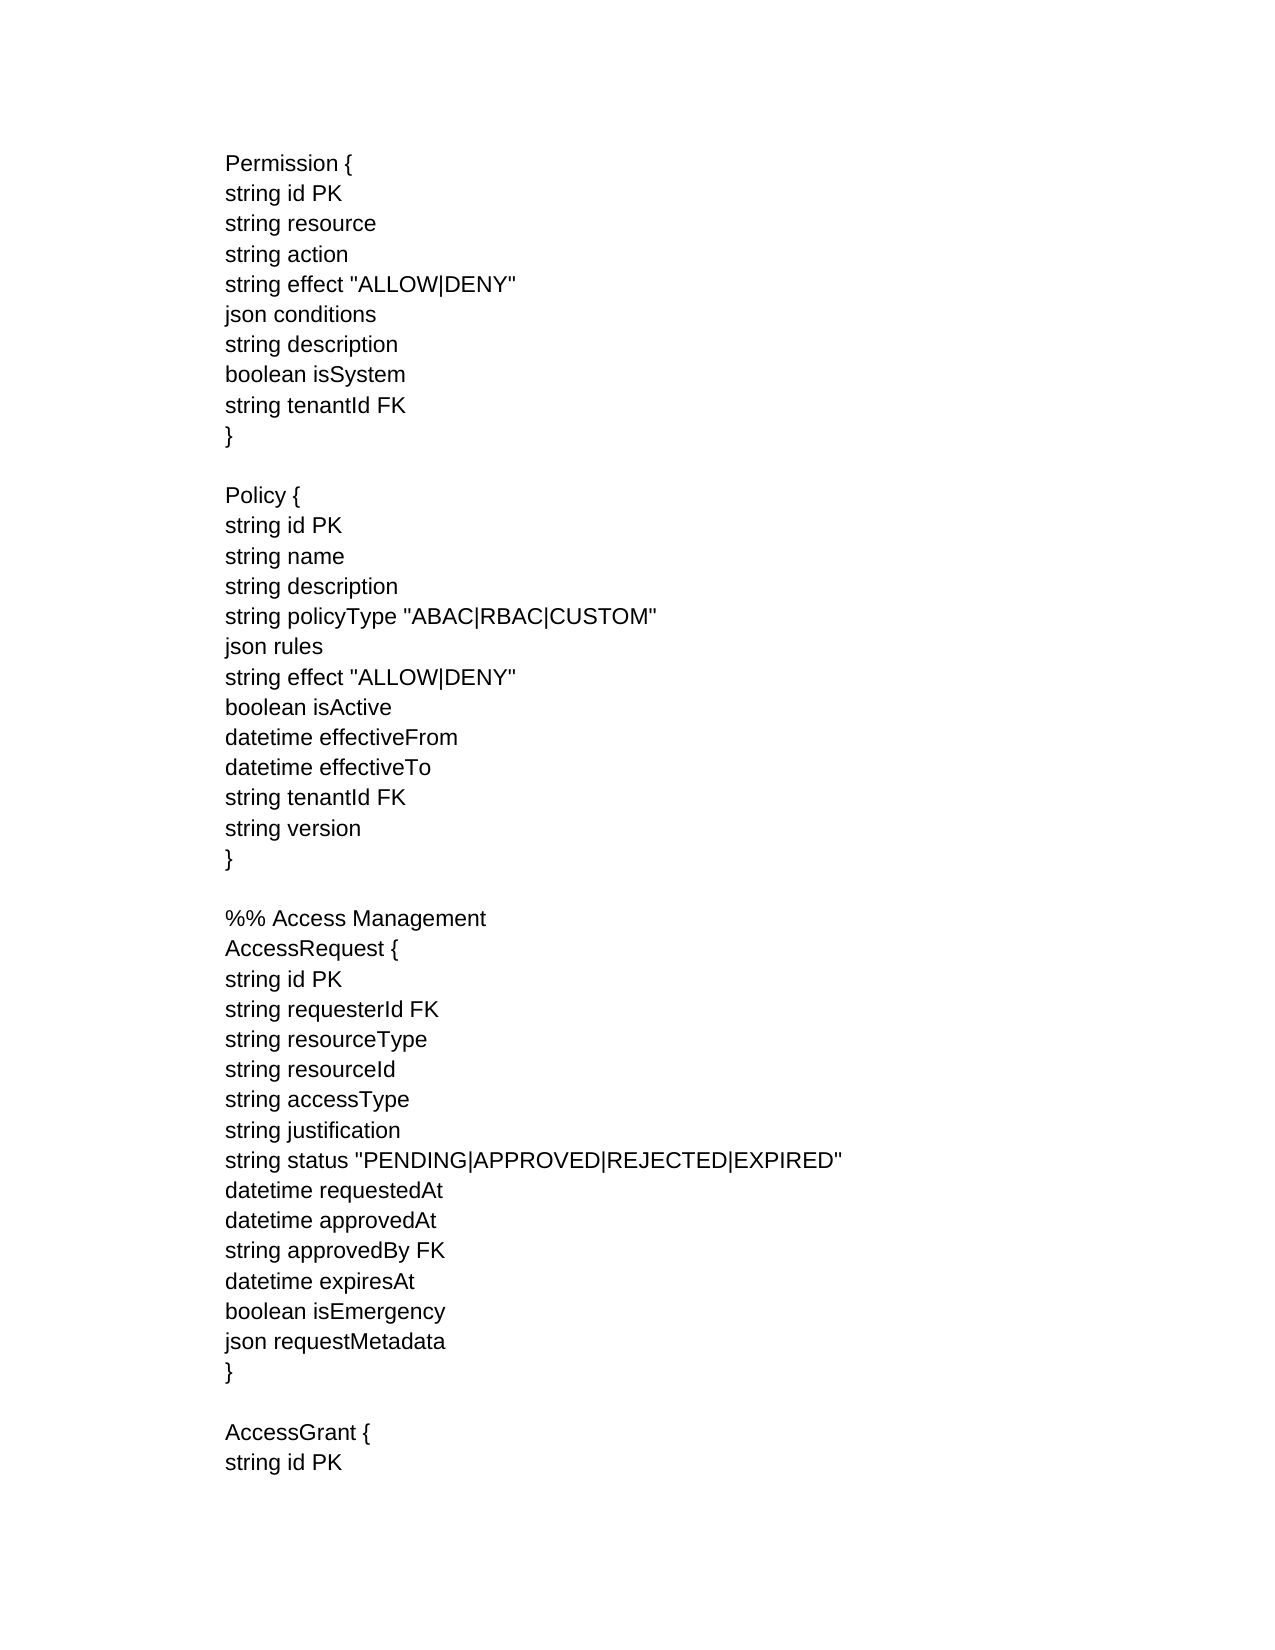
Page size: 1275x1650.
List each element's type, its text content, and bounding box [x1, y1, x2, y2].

text string version [150, 814, 1125, 841]
text Policy { [150, 482, 1125, 509]
text string description [150, 573, 1125, 599]
text string name [150, 543, 1125, 569]
text string action [150, 241, 1125, 267]
text string resource [150, 210, 1125, 237]
text string id PK [150, 512, 1125, 539]
text string id PK [150, 180, 1125, 207]
text json rules [150, 633, 1125, 660]
text string accessType [150, 1086, 1125, 1113]
text boolean isEmergency [150, 1298, 1125, 1324]
text Permission { [150, 150, 1125, 176]
text datetime effectiveFrom [150, 724, 1125, 750]
text string policyType "ABAC|RBAC|CUSTOM" [150, 603, 1125, 629]
text datetime expiresAt [150, 1268, 1125, 1294]
text } [150, 845, 1125, 871]
text string tenantId FK [150, 784, 1125, 811]
text string effect "ALLOW|DENY" [150, 663, 1125, 690]
text string justification [150, 1117, 1125, 1143]
text boolean isSystem [150, 361, 1125, 388]
text string tenantId FK [150, 392, 1125, 418]
text string description [150, 331, 1125, 358]
text AccessGrant { [150, 1419, 1125, 1445]
text } [150, 1358, 1125, 1385]
text string requesterId FK [150, 996, 1125, 1022]
text datetime effectiveTo [150, 754, 1125, 781]
text boolean isActive [150, 694, 1125, 720]
text string resourceId [150, 1056, 1125, 1083]
text string resourceType [150, 1026, 1125, 1052]
text string approvedBy FK [150, 1237, 1125, 1264]
text datetime requestedAt [150, 1177, 1125, 1203]
text %% Access Management [150, 905, 1125, 932]
text json requestMetadata [150, 1328, 1125, 1354]
text json conditions [150, 301, 1125, 327]
text string effect "ALLOW|DENY" [150, 271, 1125, 297]
text string id PK [150, 1449, 1125, 1475]
text AccessRequest { [150, 935, 1125, 962]
text } [150, 422, 1125, 448]
text string id PK [150, 966, 1125, 992]
text string status "PENDING|APPROVED|REJECTED|EXPIRED" [150, 1147, 1125, 1173]
text datetime approvedAt [150, 1207, 1125, 1234]
